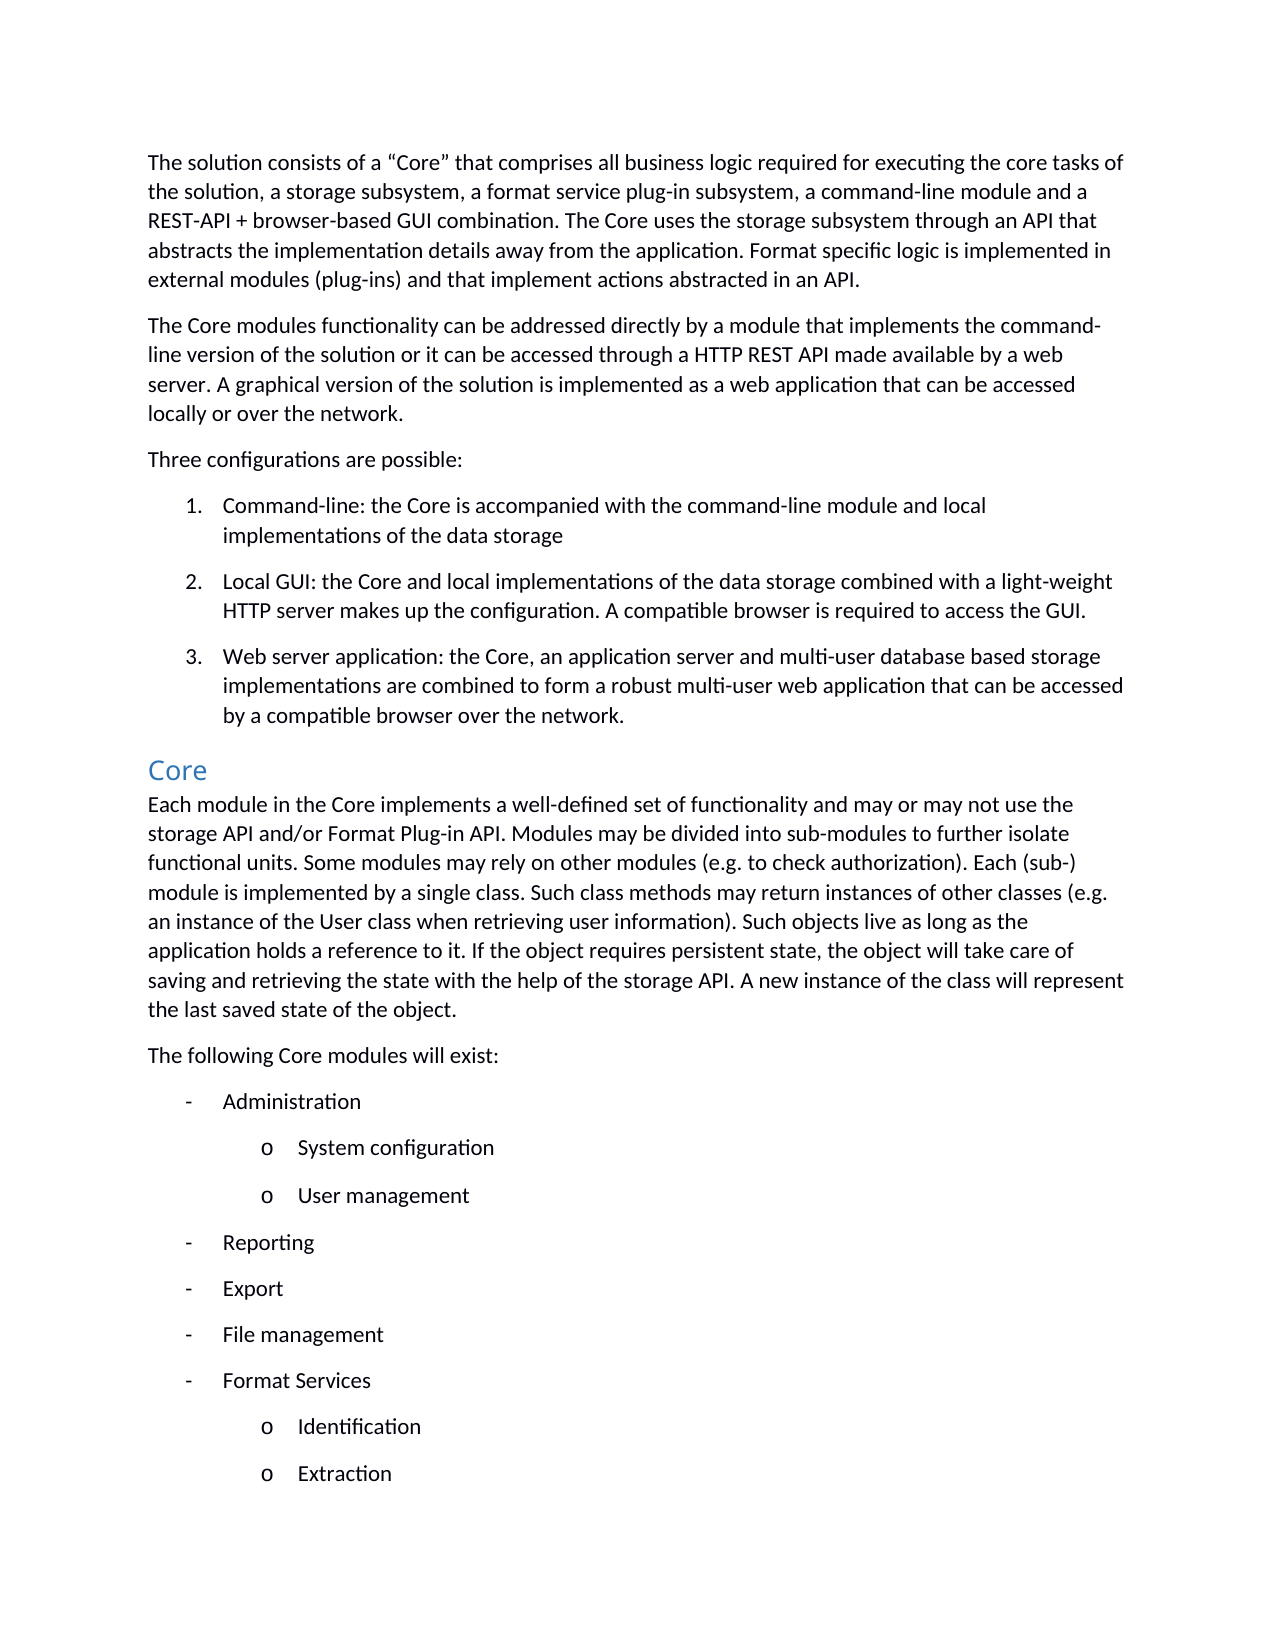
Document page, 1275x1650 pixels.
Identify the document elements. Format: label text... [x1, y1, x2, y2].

list Identification [260, 1412, 1127, 1441]
list Format Services [185, 1366, 1127, 1394]
text Each module in the Core implements a well-defined set of functionality and may or may not use the storage API and/or Format Plug-in API. Modules may be divided into sub-modules to further isolate functional units. Some modules may rely on other modules (e.g. to check authorization). Each (sub-) module is implemented by a single class. Such class methods may return instances of other classes (e.g. an instance of the User class when retrieving user information). Such objects live as long as the application holds a reference to it. If the object requires persistent state, the object will take care of saving and retrieving the state with the help of the storage API. A new instance of the class will represent the last saved state of the object. [148, 790, 1127, 1023]
list Export [185, 1274, 1127, 1302]
text The Core modules functionality can be addressed directly by a module that implements the command-line version of the solution or it can be accessed through a HTTP REST API made available by a web server. A graphical version of the solution is implemented as a web application that can be accessed locally or over the network. [148, 311, 1127, 427]
list Local GUI: the Core and local implementations of the data storage combined with a light-weight HTTP server makes up the configuration. A compatible browser is required to access the GUI. [185, 567, 1127, 624]
subtitle Core [148, 751, 1127, 788]
list Reporting [185, 1228, 1127, 1256]
list System configuration [260, 1133, 1127, 1163]
list User management [260, 1181, 1127, 1210]
list Command-line: the Core is accompanied with the command-line module and local implementations of the data storage [185, 491, 1127, 549]
list Web server application: the Core, an application server and multi-user database based storage implementations are combined to form a robust multi-user web application that can be accessed by a compatible browser over the network. [185, 642, 1127, 729]
text The solution consists of a “Core” that comprises all business logic required for executing the core tasks of the solution, a storage subsystem, a format service plug-in subsystem, a command-line module and a REST-API + browser-based GUI combination. The Core uses the storage subsystem through an API that abstracts the implementation details away from the application. Format specific logic is implemented in external modules (plug-ins) and that implement actions abstracted in an API. [148, 148, 1127, 293]
list File management [185, 1320, 1127, 1348]
text Three configurations are possible: [148, 445, 1127, 473]
list Extraction [260, 1459, 1127, 1489]
text The following Core modules will exist: [148, 1041, 1127, 1069]
list Administration [185, 1087, 1127, 1116]
